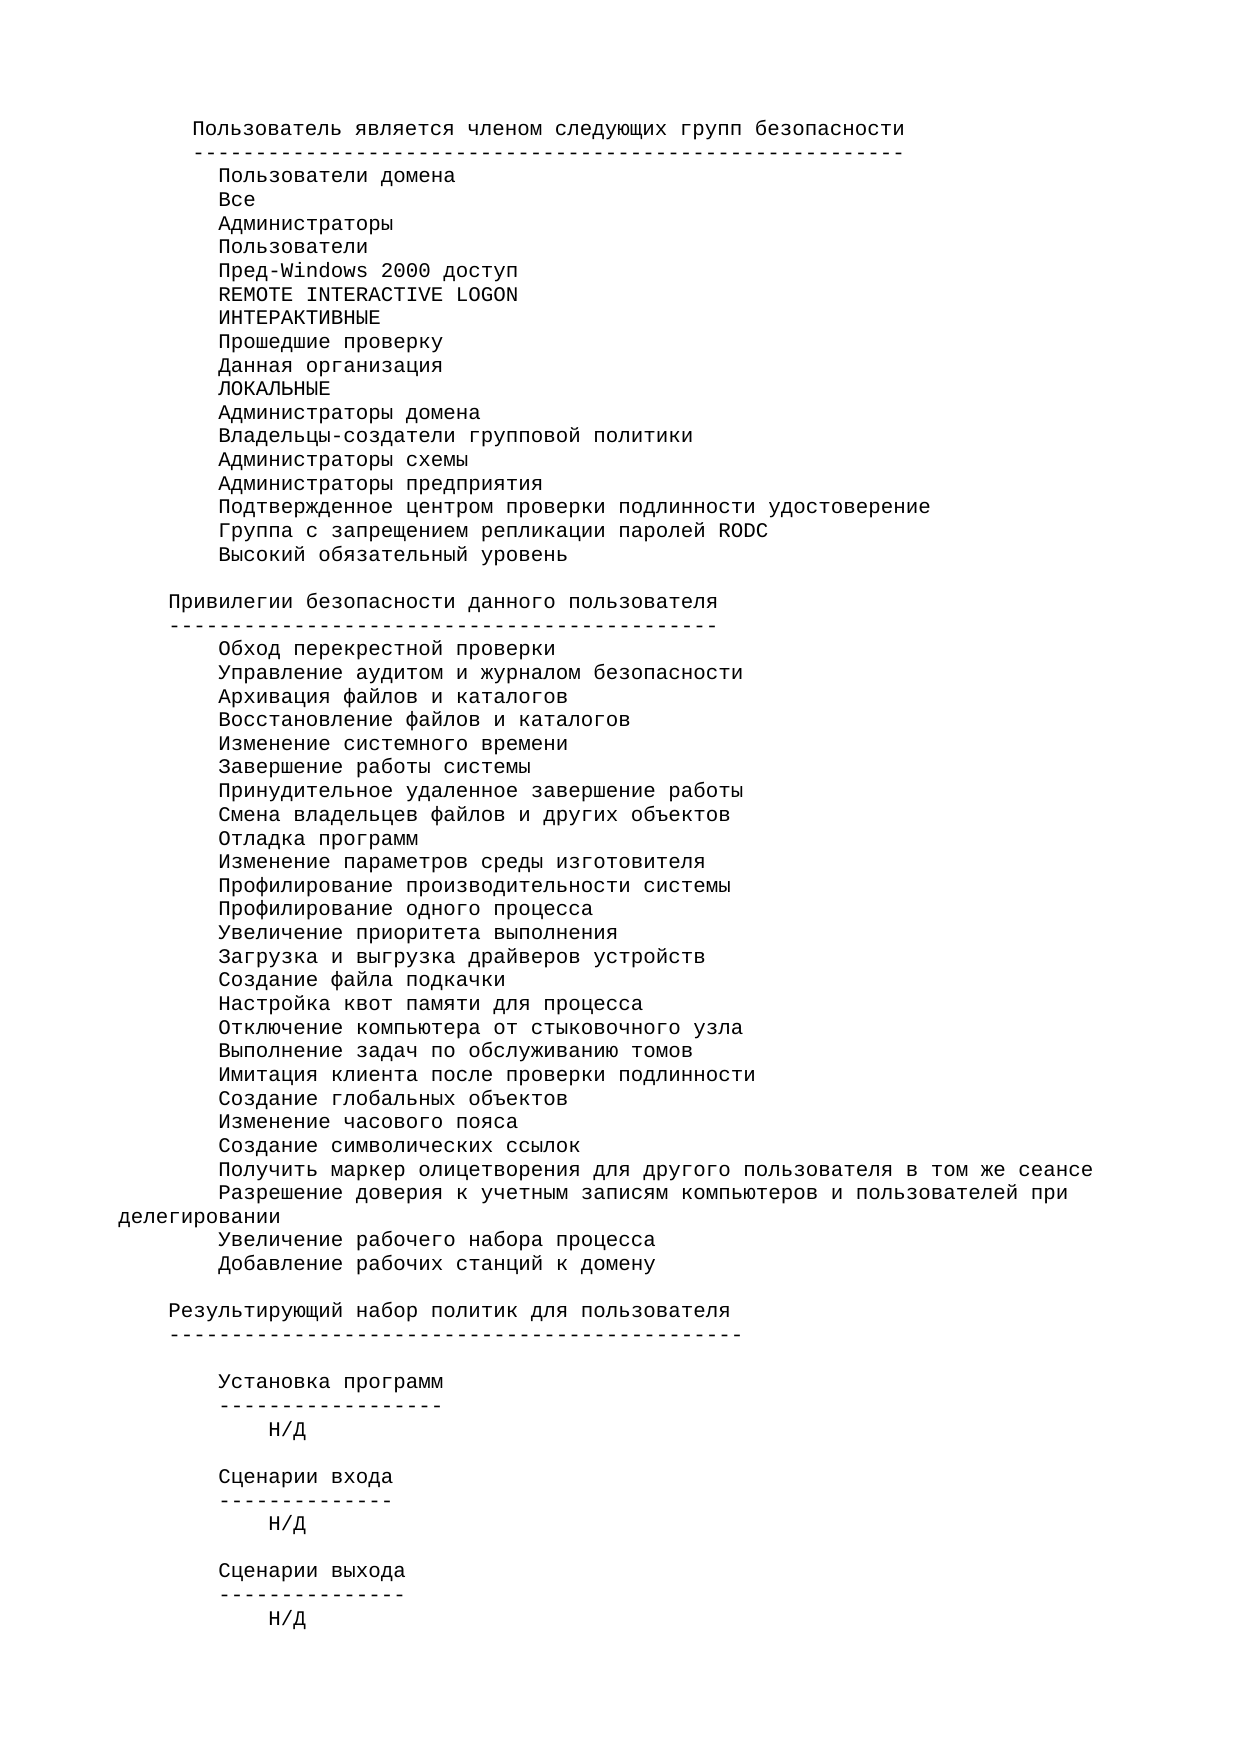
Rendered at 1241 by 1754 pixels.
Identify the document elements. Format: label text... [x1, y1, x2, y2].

text Принудительное удаленное завершение работы [118, 780, 1122, 804]
text Увеличение приоритета выполнения [118, 922, 1122, 946]
text ------------------ [118, 1395, 1122, 1419]
text Восстановление файлов и каталогов [118, 709, 1122, 733]
text Имитация клиента после проверки подлинности [118, 1064, 1122, 1088]
text Администраторы [118, 213, 1122, 236]
text Смена владельцев файлов и других объектов [118, 804, 1122, 827]
text -------------- [118, 1489, 1122, 1513]
text Пред-Windows 2000 доступ [118, 260, 1122, 284]
text Выполнение задач по обслуживанию томов [118, 1040, 1122, 1064]
text Пользователи домена [118, 165, 1122, 189]
text Н/Д [118, 1608, 1122, 1631]
text Создание файла подкачки [118, 969, 1122, 993]
text Прошедшие проверку [118, 331, 1122, 354]
text Увеличение рабочего набора процесса [118, 1229, 1122, 1253]
text Администраторы предприятия [118, 473, 1122, 496]
text ИНТЕРАКТИВНЫЕ [118, 307, 1122, 331]
text Обход перекрестной проверки [118, 638, 1122, 662]
text Высокий обязательный уровень [118, 544, 1122, 567]
text Отладка программ [118, 827, 1122, 851]
text Настройка квот памяти для процесса [118, 993, 1122, 1017]
text Пользователь является членом следующих групп безопасности --------------------------------------------------------- [118, 118, 1122, 165]
text Результирующий набор политик для пользователя [118, 1300, 1122, 1324]
text Создание символических ссылок [118, 1135, 1122, 1158]
text Владельцы-создатели групповой политики [118, 426, 1122, 449]
text ЛОКАЛЬНЫЕ [118, 378, 1122, 402]
text REMOTE INTERACTIVE LOGON [118, 284, 1122, 307]
text Изменение часового пояса [118, 1111, 1122, 1135]
text Разрешение доверия к учетным записям компьютеров и пользователей при делегировании [118, 1182, 1122, 1229]
text --------------- [118, 1584, 1122, 1608]
text Изменение системного времени [118, 733, 1122, 757]
text Администраторы схемы [118, 449, 1122, 473]
text -------------------------------------------- [118, 615, 1122, 638]
text Добавление рабочих станций к домену [118, 1253, 1122, 1277]
text Подтвержденное центром проверки подлинности удостоверение [118, 496, 1122, 520]
text Архивация файлов и каталогов [118, 686, 1122, 709]
text Профилирование одного процесса [118, 898, 1122, 922]
text Загрузка и выгрузка драйверов устройств [118, 946, 1122, 969]
text Н/Д [118, 1513, 1122, 1537]
text Сценарии входа [118, 1466, 1122, 1489]
text Данная организация [118, 354, 1122, 378]
text Группа с запрещением репликации паролей RODC [118, 520, 1122, 544]
text Получить маркер олицетворения для другого пользователя в том же сеансе [118, 1158, 1122, 1182]
text Сценарии выхода [118, 1561, 1122, 1584]
text Установка программ [118, 1371, 1122, 1395]
text Управление аудитом и журналом безопасности [118, 662, 1122, 686]
text Пользователи [118, 236, 1122, 260]
text Завершение работы системы [118, 757, 1122, 780]
text Создание глобальных объектов [118, 1088, 1122, 1111]
text Привилегии безопасности данного пользователя [118, 591, 1122, 615]
text Отключение компьютера от стыковочного узла [118, 1017, 1122, 1040]
text ---------------------------------------------- [118, 1324, 1122, 1348]
text Администраторы домена [118, 402, 1122, 426]
text Изменение параметров среды изготовителя [118, 851, 1122, 875]
text Все [118, 189, 1122, 213]
text Профилирование производительности системы [118, 875, 1122, 898]
text Н/Д [118, 1419, 1122, 1442]
